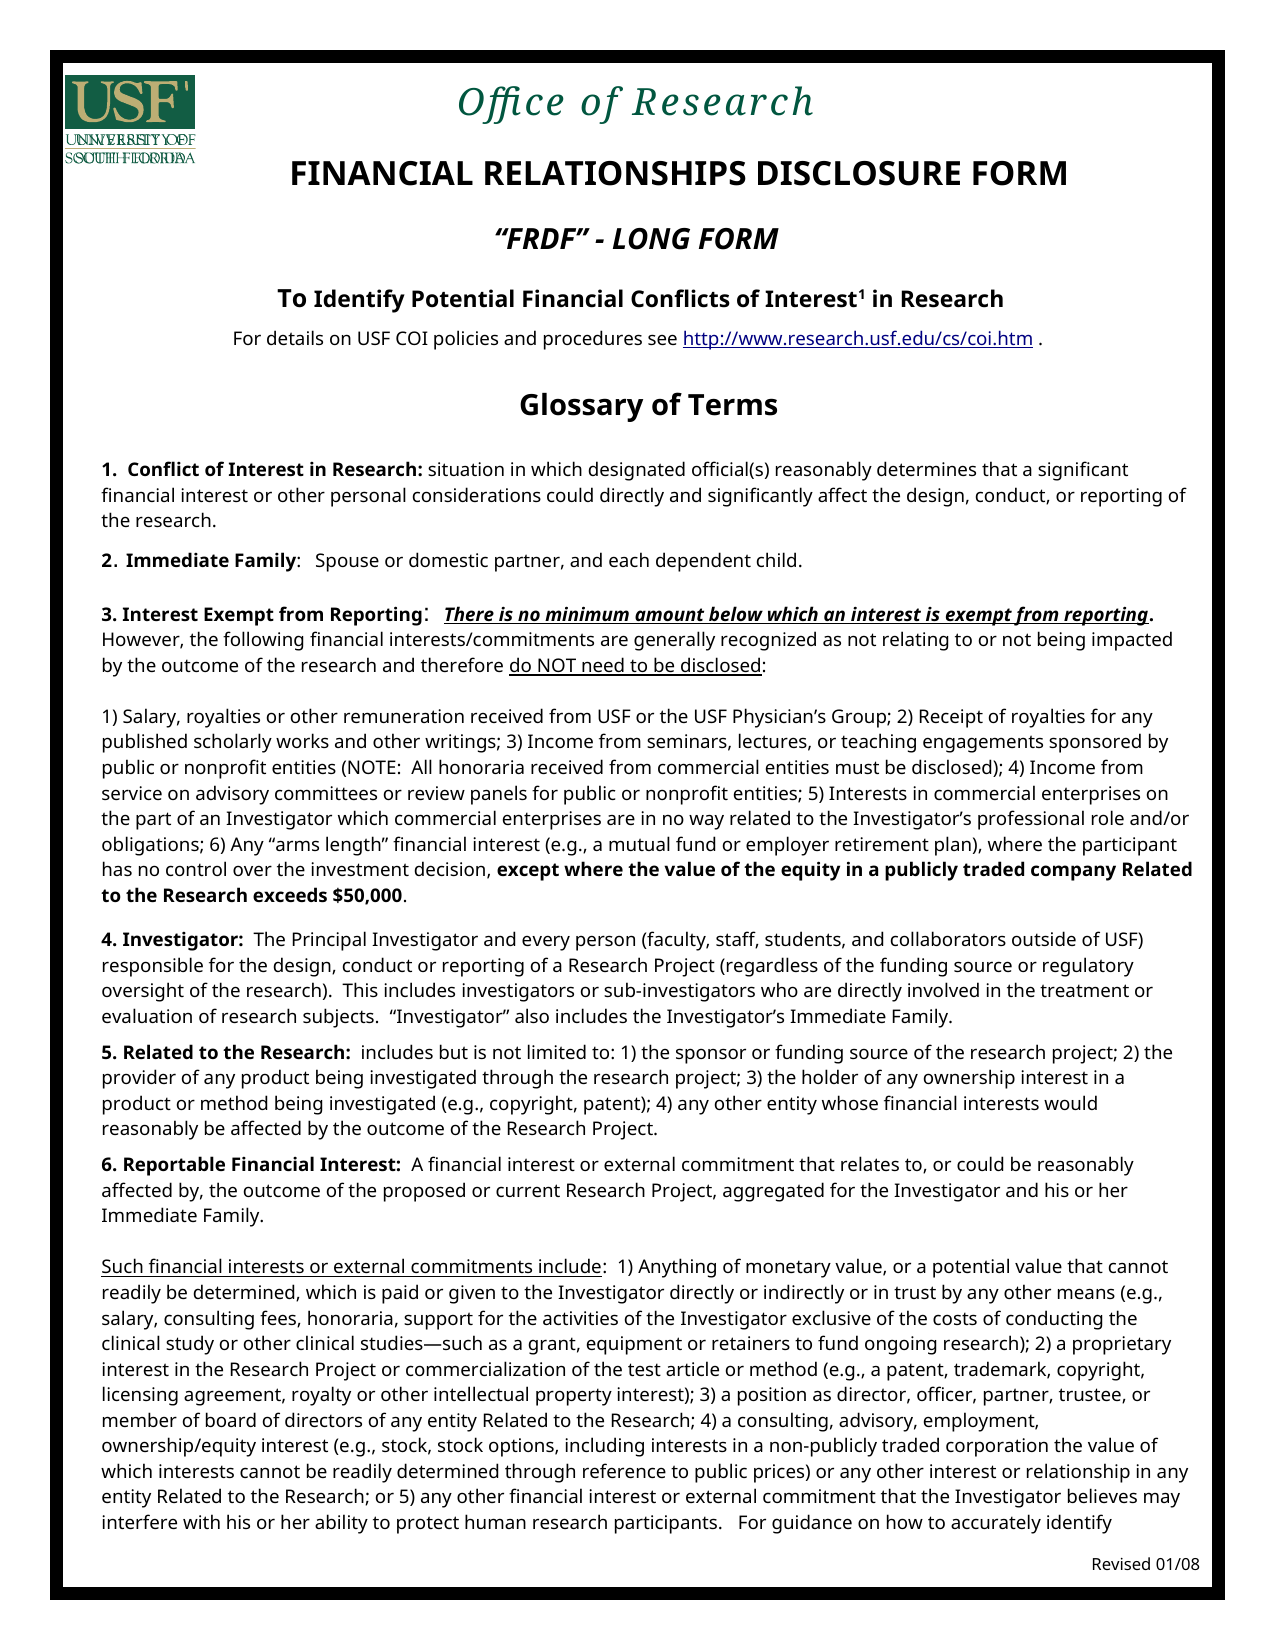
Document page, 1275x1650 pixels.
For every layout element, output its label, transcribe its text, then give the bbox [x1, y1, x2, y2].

text To Identify Potential Financial Conflicts of Interest1 in Research [75, 281, 1200, 315]
text For details on USF COI policies and procedures see http://www.research.usf.edu/cs/coi.htm . [75, 325, 1200, 351]
text Office of Research [195, 75, 1200, 126]
text “FRDF” - LONG FORM [75, 218, 1200, 258]
table_header Glossary of Terms 1. Conflict of Interest in Research: situation in which designated official(s) reasonably determines that a significant financial interest or other personal considerations could directly and significantly affect the design, conduct, or reporting of the research. 2. Immediate Family: Spouse or domestic partner, and each dependent child. 3. Interest Exempt from Reporting: There is no minimum amount below which an interest is exempt from reporting. However, the following financial interests/commitments are generally recognized as not relating to or not being impacted by the outcome of the research and therefore do NOT need to be disclosed: 1) Salary, royalties or other remuneration received from USF or the USF Physician’s Group; 2) Receipt of royalties for any published scholarly works and other writings; 3) Income from seminars, lectures, or teaching engagements sponsored by public or nonprofit entities (NOTE: All honoraria received from commercial entities must be disclosed); 4) Income from service on advisory committees or review panels for public or nonprofit entities; 5) Interests in commercial enterprises on the part of an Investigator which commercial enterprises are in no way related to the Investigator’s professional role and/or obligations; 6) Any “arms length” financial interest (e.g., a mutual fund or employer retirement plan), where the participant has no control over the investment decision, except where the value of the equity in a publicly traded company Related to the Research exceeds $50,000. 4. Investigator: The Principal Investigator and every person (faculty, staff, students, and collaborators outside of USF) responsible for the design, conduct or reporting of a Research Project (regardless of the funding source or regulatory oversight of the research). This includes investigators or sub-investigators who are directly involved in the treatment or evaluation of research subjects. “Investigator” also includes the Investigator’s Immediate Family. 5. Related to the Research: includes but is not limited to: 1) the sponsor or funding source of the research project; 2) the provider of any product being investigated through the research project; 3) the holder of any ownership interest in a product or method being investigated (e.g., copyright, patent); 4) any other entity whose financial interests would reasonably be affected by the outcome of the Research Project. 6. Reportable Financial Interest: A financial interest or external commitment that relates to, or could be reasonably affected by, the outcome of the proposed or current Research Project, aggregated for the Investigator and his or her Immediate Family. Such financial interests or external commitments include: 1) Anything of monetary value, or a potential value that cannot readily be determined, which is paid or given to the Investigator directly or indirectly or in trust by any other means (e.g., salary, consulting fees, honoraria, support for the activities of the Investigator exclusive of the costs of conducting the clinical study or other clinical studies—such as a grant, equipment or retainers to fund ongoing research); 2) a proprietary interest in the Research Project or commercialization of the test article or method (e.g., a patent, trademark, copyright, licensing agreement, royalty or other intellectual property interest); 3) a position as director, officer, partner, trustee, or member of board of directors of any entity Related to the Research; 4) a consulting, advisory, employment, ownership/equity interest (e.g., stock, stock options, including interests in a non-publicly traded corporation the value of which interests cannot be readily determined through reference to public prices) or any other interest or relationship in any entity Related to the Research; or 5) any other financial interest or external commitment that the Investigator believes may interfere with his or her ability to protect human research participants. For guidance on how to accurately identify [75, 361, 1212, 1534]
text FINANCIAL RELATIONSHIPS DISCLOSURE FORM [75, 150, 1200, 196]
